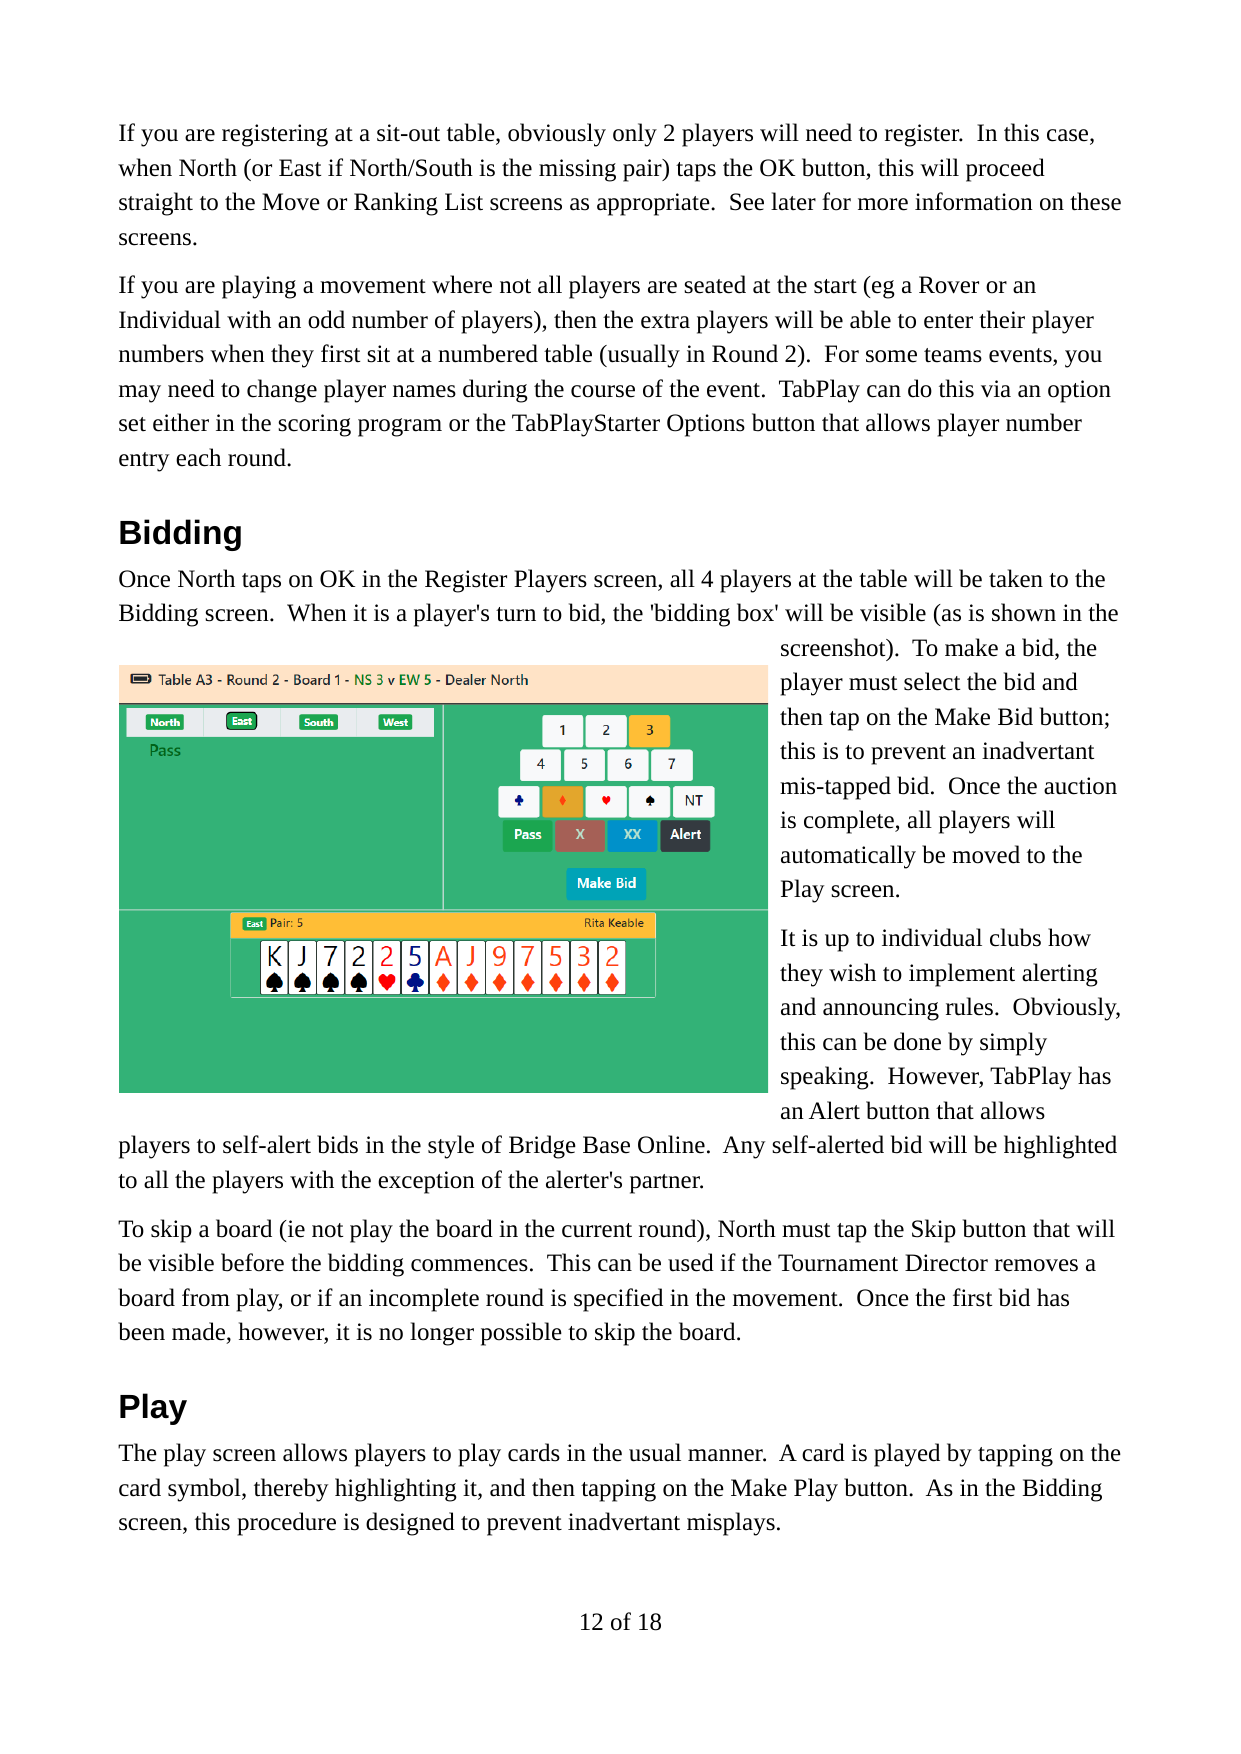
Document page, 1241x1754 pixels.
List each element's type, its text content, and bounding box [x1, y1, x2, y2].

subtitle Bidding [118, 513, 1122, 552]
text Once North taps on OK in the Register Players screen, all 4 players at the table will be taken to the Bidding screen. When it is a player's turn to bid, the 'bidding box' will be visible (as is shown in the screenshot). To make a bid, the player must select the bid and then tap on the Make Bid button; this is to prevent an inadvertant mis-tapped bid. Once the auction is complete, all players will automatically be moved to the Play screen. [118, 564, 1122, 903]
text It is up to individual clubs how they wish to implement alerting and announcing rules. Obviously, this can be done by simply speaking. However, TabPlay has an Alert button that allows players to self-alert bids in the style of Bridge Base Online. Any self-alerted bid will be highlighted to all the players with the exception of the alerter's partner. [118, 923, 1122, 1193]
picture [119, 665, 769, 1093]
text To skip a board (ie not play the board in the current round), North must tap the Skip button that will be visible before the bidding commences. This can be used if the Tournament Director removes a board from play, or if an incomplete round is specified in the movement. Once the first bid has been made, however, it is no longer possible to skip the board. [118, 1214, 1122, 1346]
text If you are playing a movement where not all players are seated at the start (eg a Rover or an Individual with an odd number of players), then the extra players will be able to enter their player numbers when they first sit at a numbered table (usually in Round 2). For some teams events, you may need to change player names during the course of the event. TabPlay can do this via an option set either in the scoring program or the TabPlayStarter Options button that allows player number entry each round. [118, 271, 1122, 472]
text If you are registering at a sit-out table, obviously only 2 players will need to register. In this case, when North (or East if North/South is the missing pair) taps the OK button, this will proceed straight to the Move or Ranking List screens as appropriate. See later for more information on these screens. [118, 118, 1122, 250]
text The play screen allows players to play cards in the usual manner. A card is played by tapping on the card symbol, thereby highlighting it, and then tapping on the Make Play button. As in the Bidding screen, this procedure is designed to prevent inadvertant misplays. [118, 1438, 1122, 1536]
subtitle Play [118, 1387, 1122, 1426]
